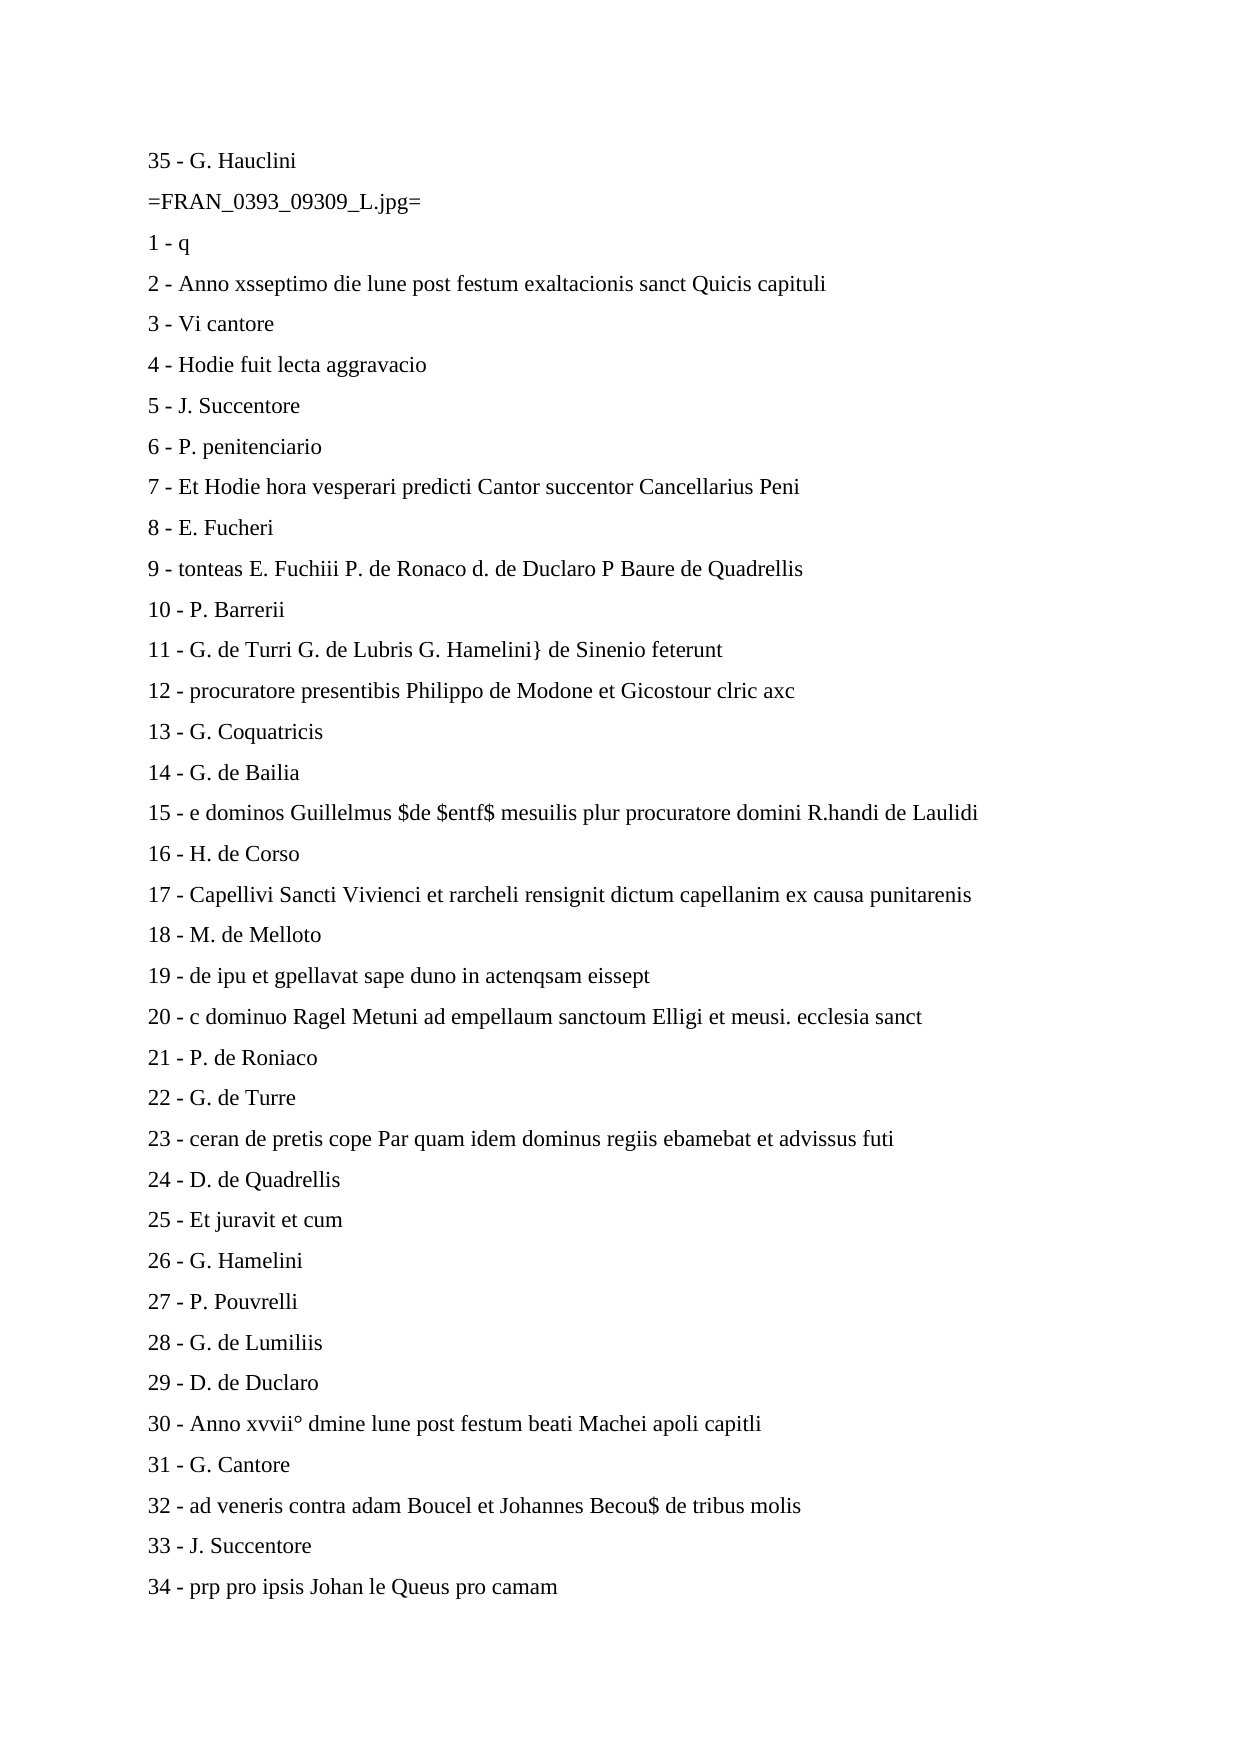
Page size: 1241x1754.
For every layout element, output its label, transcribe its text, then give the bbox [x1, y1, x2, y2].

text 9 - tonteas E. Fuchiii P. de Ronaco d. de Duclaro P Baure de Quadrellis [148, 555, 1093, 581]
text 23 - ceran de pretis cope Par quam idem dominus regiis ebamebat et advissus futi [148, 1125, 1093, 1151]
text 29 - D. de Duclaro [148, 1369, 1093, 1396]
text 13 - G. Coquatricis [148, 718, 1093, 744]
text 34 - prp pro ipsis Johan le Queus pro camam [148, 1573, 1093, 1599]
text 27 - P. Pouvrelli [148, 1288, 1093, 1314]
text 18 - M. de Melloto [148, 921, 1093, 948]
text 32 - ad veneris contra adam Boucel et Johannes Becou$ de tribus molis [148, 1492, 1093, 1518]
text 5 - J. Succentore [148, 392, 1093, 418]
text 30 - Anno xvvii° dmine lune post festum beati Machei apoli capitli [148, 1410, 1093, 1437]
text 28 - G. de Lumiliis [148, 1329, 1093, 1355]
text 17 - Capellivi Sancti Vivienci et rarcheli rensignit dictum capellanim ex causa punitarenis [148, 881, 1093, 907]
text 24 - D. de Quadrellis [148, 1166, 1093, 1192]
text 33 - J. Succentore [148, 1532, 1093, 1559]
text 22 - G. de Turre [148, 1084, 1093, 1111]
text 1 - q [148, 229, 1093, 255]
text 2 - Anno xsseptimo die lune post festum exaltacionis sanct Quicis capituli [148, 270, 1093, 296]
text 21 - P. de Roniaco [148, 1044, 1093, 1070]
text 6 - P. penitenciario [148, 433, 1093, 459]
text 11 - G. de Turri G. de Lubris G. Hamelini} de Sinenio feterunt [148, 636, 1093, 663]
text 15 - e dominos Guillelmus $de $entf$ mesuilis plur procuratore domini R.handi de Laulidi [148, 799, 1093, 826]
text 35 - G. Hauclini [148, 148, 1093, 174]
text =FRAN_0393_09309_L.jpg= [148, 188, 1093, 215]
text 12 - procuratore presentibis Philippo de Modone et Gicostour clric axc [148, 677, 1093, 703]
text 25 - Et juravit et cum [148, 1207, 1093, 1233]
text 19 - de ipu et gpellavat sape duno in actenqsam eissept [148, 962, 1093, 988]
text 20 - c dominuo Ragel Metuni ad empellaum sanctoum Elligi et meusi. ecclesia sanct [148, 1003, 1093, 1029]
text 14 - G. de Bailia [148, 758, 1093, 785]
text 7 - Et Hodie hora vesperari predicti Cantor succentor Cancellarius Peni [148, 473, 1093, 500]
text 26 - G. Hamelini [148, 1247, 1093, 1274]
text 10 - P. Barrerii [148, 596, 1093, 622]
text 4 - Hodie fuit lecta aggravacio [148, 351, 1093, 378]
text 16 - H. de Corso [148, 840, 1093, 866]
text 8 - E. Fucheri [148, 514, 1093, 541]
text 3 - Vi cantore [148, 311, 1093, 337]
text 31 - G. Cantore [148, 1451, 1093, 1477]
